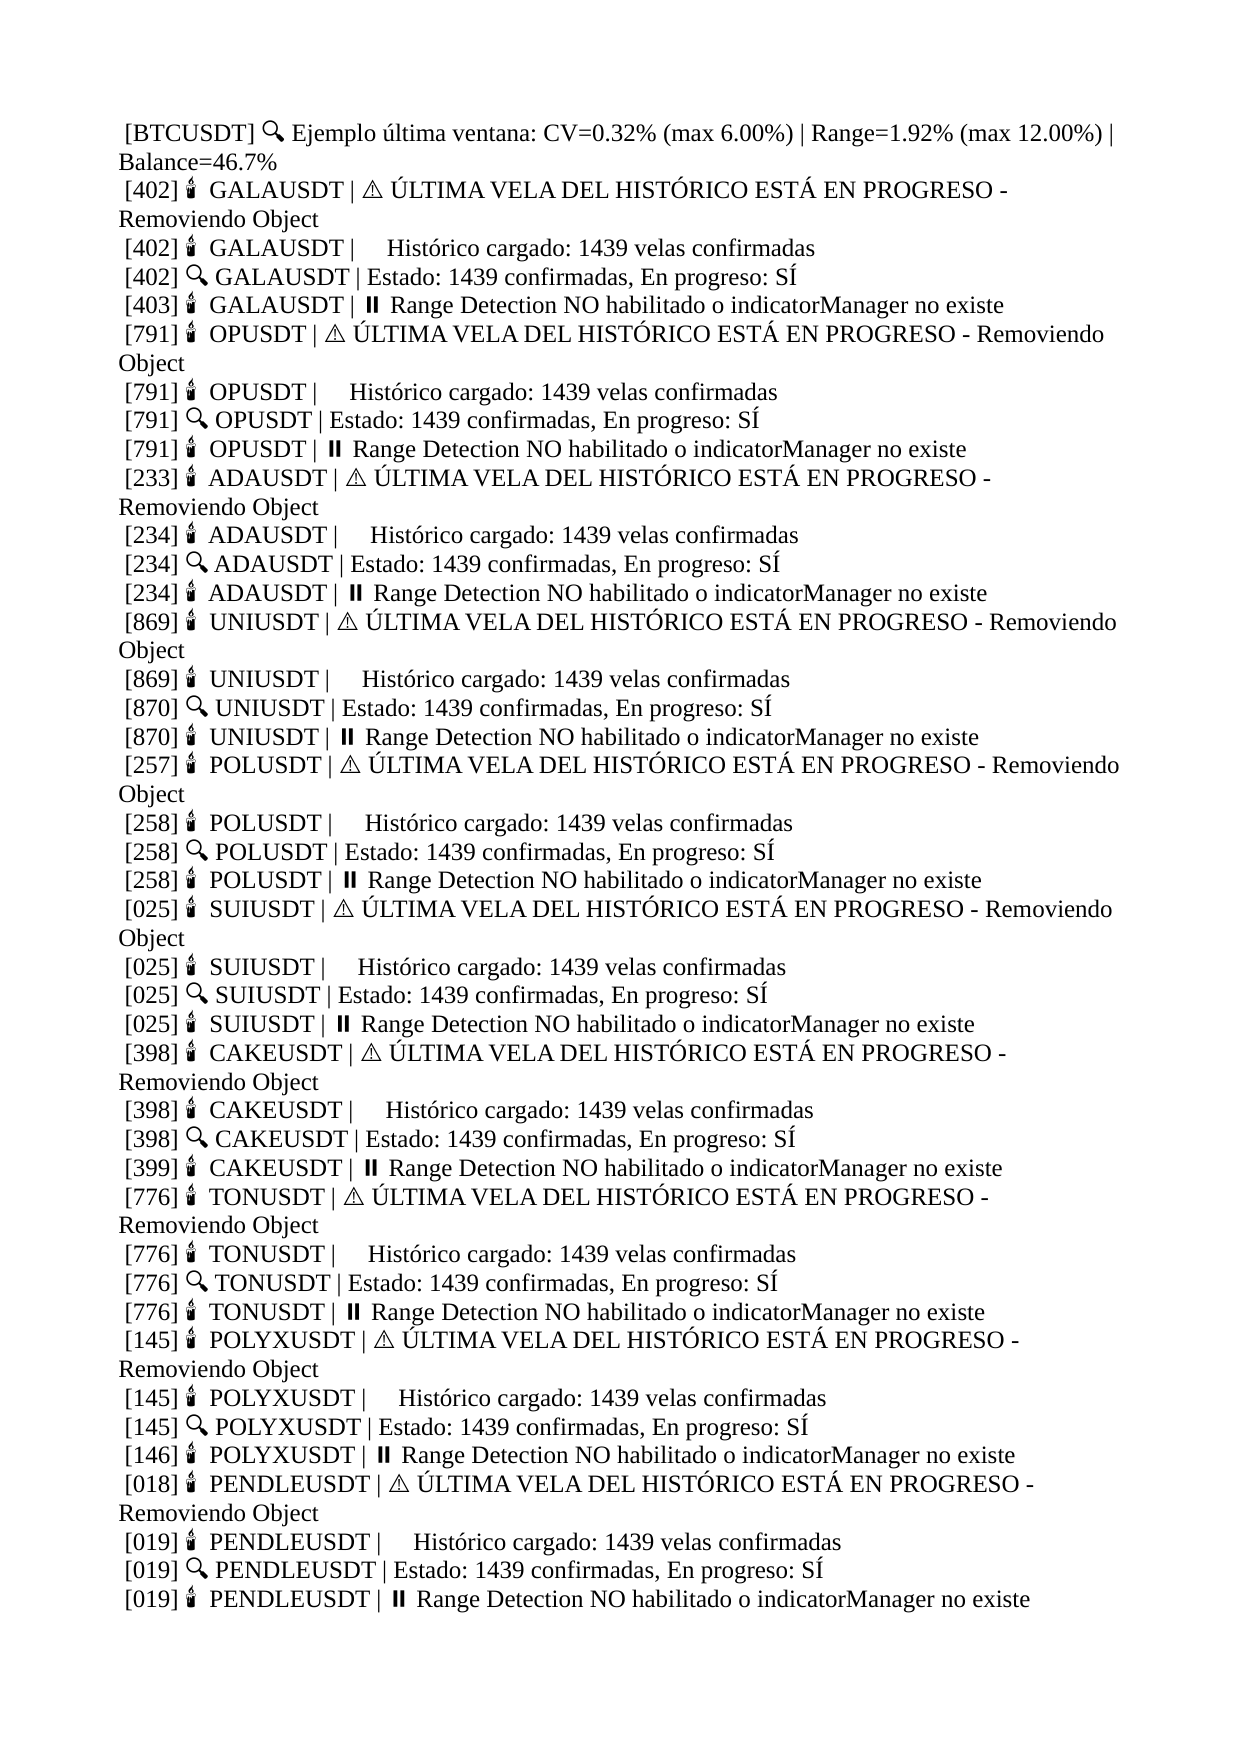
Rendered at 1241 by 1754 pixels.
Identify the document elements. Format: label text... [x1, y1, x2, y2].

text [398] 🕯️ CAKEUSDT | ⚠️ ÚLTIMA VELA DEL HISTÓRICO ESTÁ EN PROGRESO - Removiendo Object [118, 1038, 1122, 1096]
text [258] 🔍 POLUSDT | Estado: 1439 confirmadas, En progreso: SÍ [118, 837, 1122, 866]
text [402] 🕯️ GALAUSDT | ⚠️ ÚLTIMA VELA DEL HISTÓRICO ESTÁ EN PROGRESO - Removiendo Object [118, 176, 1122, 233]
text [019] 🔍 PENDLEUSDT | Estado: 1439 confirmadas, En progreso: SÍ [118, 1556, 1122, 1584]
text [791] 🕯️ OPUSDT | ✅ Histórico cargado: 1439 velas confirmadas [118, 377, 1122, 406]
text [776] 🔍 TONUSDT | Estado: 1439 confirmadas, En progreso: SÍ [118, 1268, 1122, 1297]
text [018] 🕯️ PENDLEUSDT | ⚠️ ÚLTIMA VELA DEL HISTÓRICO ESTÁ EN PROGRESO - Removiendo Object [118, 1469, 1122, 1527]
text [019] 🕯️ PENDLEUSDT | ✅ Histórico cargado: 1439 velas confirmadas [118, 1527, 1122, 1556]
text [025] 🕯️ SUIUSDT | ⚠️ ÚLTIMA VELA DEL HISTÓRICO ESTÁ EN PROGRESO - Removiendo Object [118, 894, 1122, 952]
text [025] 🕯️ SUIUSDT | ✅ Histórico cargado: 1439 velas confirmadas [118, 952, 1122, 981]
text [234] 🔍 ADAUSDT | Estado: 1439 confirmadas, En progreso: SÍ [118, 549, 1122, 578]
text [258] 🕯️ POLUSDT | ⏸️ Range Detection NO habilitado o indicatorManager no existe [118, 866, 1122, 894]
text [025] 🔍 SUIUSDT | Estado: 1439 confirmadas, En progreso: SÍ [118, 981, 1122, 1009]
text [257] 🕯️ POLUSDT | ⚠️ ÚLTIMA VELA DEL HISTÓRICO ESTÁ EN PROGRESO - Removiendo Object [118, 751, 1122, 808]
text [791] 🕯️ OPUSDT | ⏸️ Range Detection NO habilitado o indicatorManager no existe [118, 434, 1122, 463]
text [776] 🕯️ TONUSDT | ⚠️ ÚLTIMA VELA DEL HISTÓRICO ESTÁ EN PROGRESO - Removiendo Object [118, 1182, 1122, 1239]
text [145] 🔍 POLYXUSDT | Estado: 1439 confirmadas, En progreso: SÍ [118, 1412, 1122, 1441]
text [025] 🕯️ SUIUSDT | ⏸️ Range Detection NO habilitado o indicatorManager no existe [118, 1009, 1122, 1038]
text [233] 🕯️ ADAUSDT | ⚠️ ÚLTIMA VELA DEL HISTÓRICO ESTÁ EN PROGRESO - Removiendo Object [118, 463, 1122, 521]
text [402] 🔍 GALAUSDT | Estado: 1439 confirmadas, En progreso: SÍ [118, 262, 1122, 291]
text [145] 🕯️ POLYXUSDT | ⚠️ ÚLTIMA VELA DEL HISTÓRICO ESTÁ EN PROGRESO - Removiendo Object [118, 1326, 1122, 1383]
text [791] 🔍 OPUSDT | Estado: 1439 confirmadas, En progreso: SÍ [118, 406, 1122, 434]
text [399] 🕯️ CAKEUSDT | ⏸️ Range Detection NO habilitado o indicatorManager no existe [118, 1153, 1122, 1182]
text [234] 🕯️ ADAUSDT | ✅ Histórico cargado: 1439 velas confirmadas [118, 521, 1122, 549]
text [146] 🕯️ POLYXUSDT | ⏸️ Range Detection NO habilitado o indicatorManager no existe [118, 1441, 1122, 1469]
text [776] 🕯️ TONUSDT | ✅ Histórico cargado: 1439 velas confirmadas [118, 1239, 1122, 1268]
text [776] 🕯️ TONUSDT | ⏸️ Range Detection NO habilitado o indicatorManager no existe [118, 1297, 1122, 1326]
text [BTCUSDT] 🔍 Ejemplo última ventana: CV=0.32% (max 6.00%) | Range=1.92% (max 12.00%) | Balance=46.7% [118, 118, 1122, 176]
text [791] 🕯️ OPUSDT | ⚠️ ÚLTIMA VELA DEL HISTÓRICO ESTÁ EN PROGRESO - Removiendo Object [118, 319, 1122, 377]
text [870] 🔍 UNIUSDT | Estado: 1439 confirmadas, En progreso: SÍ [118, 693, 1122, 722]
text [870] 🕯️ UNIUSDT | ⏸️ Range Detection NO habilitado o indicatorManager no existe [118, 722, 1122, 751]
text [398] 🔍 CAKEUSDT | Estado: 1439 confirmadas, En progreso: SÍ [118, 1124, 1122, 1153]
text [398] 🕯️ CAKEUSDT | ✅ Histórico cargado: 1439 velas confirmadas [118, 1096, 1122, 1124]
text [402] 🕯️ GALAUSDT | ✅ Histórico cargado: 1439 velas confirmadas [118, 233, 1122, 262]
text [145] 🕯️ POLYXUSDT | ✅ Histórico cargado: 1439 velas confirmadas [118, 1383, 1122, 1412]
text [869] 🕯️ UNIUSDT | ✅ Histórico cargado: 1439 velas confirmadas [118, 664, 1122, 693]
text [403] 🕯️ GALAUSDT | ⏸️ Range Detection NO habilitado o indicatorManager no existe [118, 291, 1122, 319]
text [869] 🕯️ UNIUSDT | ⚠️ ÚLTIMA VELA DEL HISTÓRICO ESTÁ EN PROGRESO - Removiendo Object [118, 607, 1122, 664]
text [258] 🕯️ POLUSDT | ✅ Histórico cargado: 1439 velas confirmadas [118, 808, 1122, 837]
text [019] 🕯️ PENDLEUSDT | ⏸️ Range Detection NO habilitado o indicatorManager no existe [118, 1584, 1122, 1613]
text [234] 🕯️ ADAUSDT | ⏸️ Range Detection NO habilitado o indicatorManager no existe [118, 578, 1122, 607]
